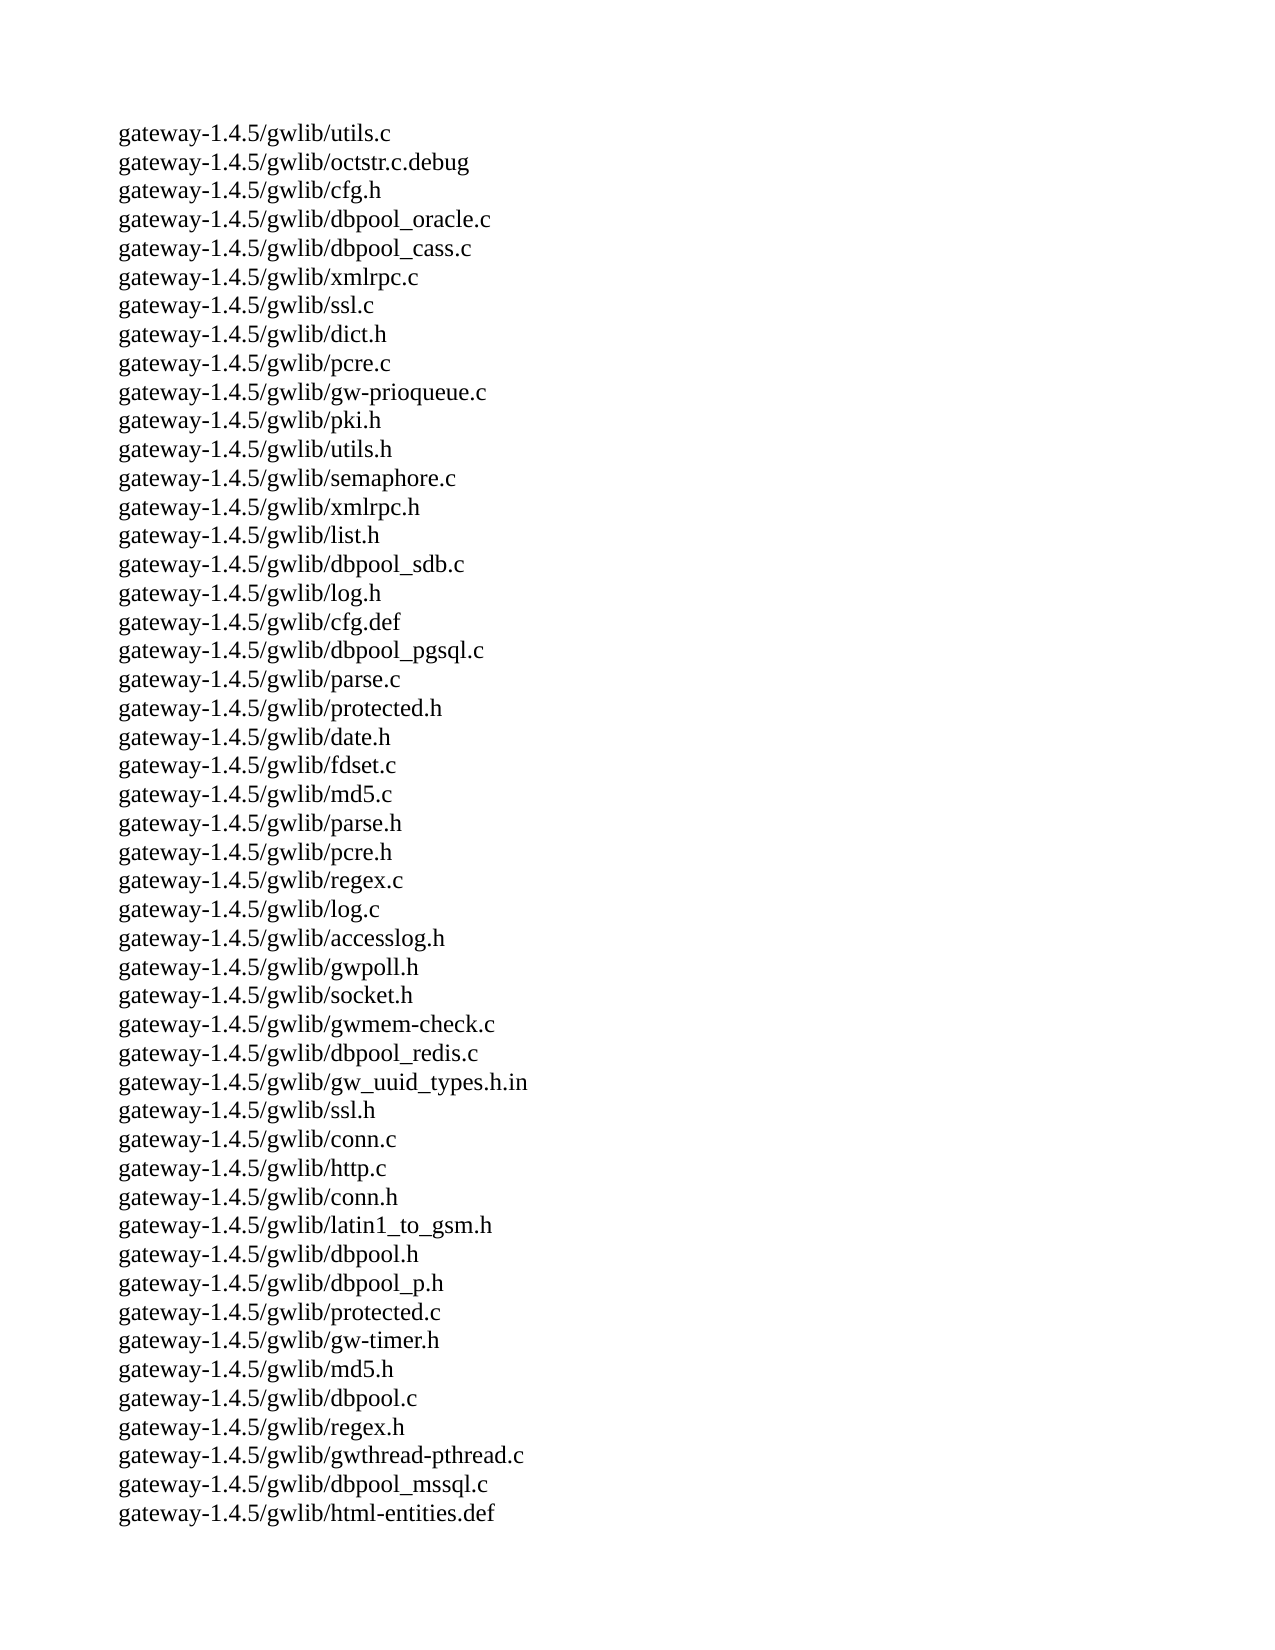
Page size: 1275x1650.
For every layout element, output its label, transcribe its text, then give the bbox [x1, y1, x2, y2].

text gateway-1.4.5/gwlib/gw_uuid_types.h.in [118, 1067, 1157, 1096]
text gateway-1.4.5/gwlib/gwthread-pthread.c [118, 1441, 1157, 1469]
text gateway-1.4.5/gwlib/pki.h [118, 406, 1157, 434]
text gateway-1.4.5/gwlib/xmlrpc.c [118, 262, 1157, 291]
text gateway-1.4.5/gwlib/regex.c [118, 866, 1157, 894]
text gateway-1.4.5/gwlib/dbpool_sdb.c [118, 549, 1157, 578]
text gateway-1.4.5/gwlib/html-entities.def [118, 1498, 1157, 1527]
text gateway-1.4.5/gwlib/latin1_to_gsm.h [118, 1211, 1157, 1239]
text gateway-1.4.5/gwlib/dbpool.h [118, 1239, 1157, 1268]
text gateway-1.4.5/gwlib/gw-timer.h [118, 1326, 1157, 1354]
text gateway-1.4.5/gwlib/fdset.c [118, 751, 1157, 779]
text gateway-1.4.5/gwlib/parse.c [118, 664, 1157, 693]
text gateway-1.4.5/gwlib/log.h [118, 578, 1157, 607]
text gateway-1.4.5/gwlib/gwpoll.h [118, 952, 1157, 981]
text gateway-1.4.5/gwlib/socket.h [118, 981, 1157, 1009]
text gateway-1.4.5/gwlib/cfg.def [118, 607, 1157, 636]
text gateway-1.4.5/gwlib/date.h [118, 722, 1157, 751]
text gateway-1.4.5/gwlib/cfg.h [118, 176, 1157, 204]
text gateway-1.4.5/gwlib/gwmem-check.c [118, 1009, 1157, 1038]
text gateway-1.4.5/gwlib/utils.h [118, 434, 1157, 463]
text gateway-1.4.5/gwlib/utils.c [118, 118, 1157, 147]
text gateway-1.4.5/gwlib/pcre.h [118, 837, 1157, 866]
text gateway-1.4.5/gwlib/log.c [118, 894, 1157, 923]
text gateway-1.4.5/gwlib/conn.c [118, 1124, 1157, 1153]
text gateway-1.4.5/gwlib/ssl.c [118, 291, 1157, 319]
text gateway-1.4.5/gwlib/dbpool_p.h [118, 1268, 1157, 1297]
text gateway-1.4.5/gwlib/parse.h [118, 808, 1157, 837]
text gateway-1.4.5/gwlib/list.h [118, 521, 1157, 549]
text gateway-1.4.5/gwlib/dbpool_mssql.c [118, 1469, 1157, 1498]
text gateway-1.4.5/gwlib/dbpool_pgsql.c [118, 636, 1157, 664]
text gateway-1.4.5/gwlib/pcre.c [118, 348, 1157, 377]
text gateway-1.4.5/gwlib/protected.h [118, 693, 1157, 722]
text gateway-1.4.5/gwlib/regex.h [118, 1412, 1157, 1441]
text gateway-1.4.5/gwlib/md5.h [118, 1354, 1157, 1383]
text gateway-1.4.5/gwlib/dbpool.c [118, 1383, 1157, 1412]
text gateway-1.4.5/gwlib/md5.c [118, 779, 1157, 808]
text gateway-1.4.5/gwlib/dbpool_redis.c [118, 1038, 1157, 1067]
text gateway-1.4.5/gwlib/dict.h [118, 319, 1157, 348]
text gateway-1.4.5/gwlib/xmlrpc.h [118, 492, 1157, 521]
text gateway-1.4.5/gwlib/semaphore.c [118, 463, 1157, 492]
text gateway-1.4.5/gwlib/dbpool_cass.c [118, 233, 1157, 262]
text gateway-1.4.5/gwlib/octstr.c.debug [118, 147, 1157, 176]
text gateway-1.4.5/gwlib/http.c [118, 1153, 1157, 1182]
text gateway-1.4.5/gwlib/ssl.h [118, 1096, 1157, 1124]
text gateway-1.4.5/gwlib/dbpool_oracle.c [118, 204, 1157, 233]
text gateway-1.4.5/gwlib/gw-prioqueue.c [118, 377, 1157, 406]
text gateway-1.4.5/gwlib/conn.h [118, 1182, 1157, 1211]
text gateway-1.4.5/gwlib/accesslog.h [118, 923, 1157, 952]
text gateway-1.4.5/gwlib/protected.c [118, 1297, 1157, 1326]
